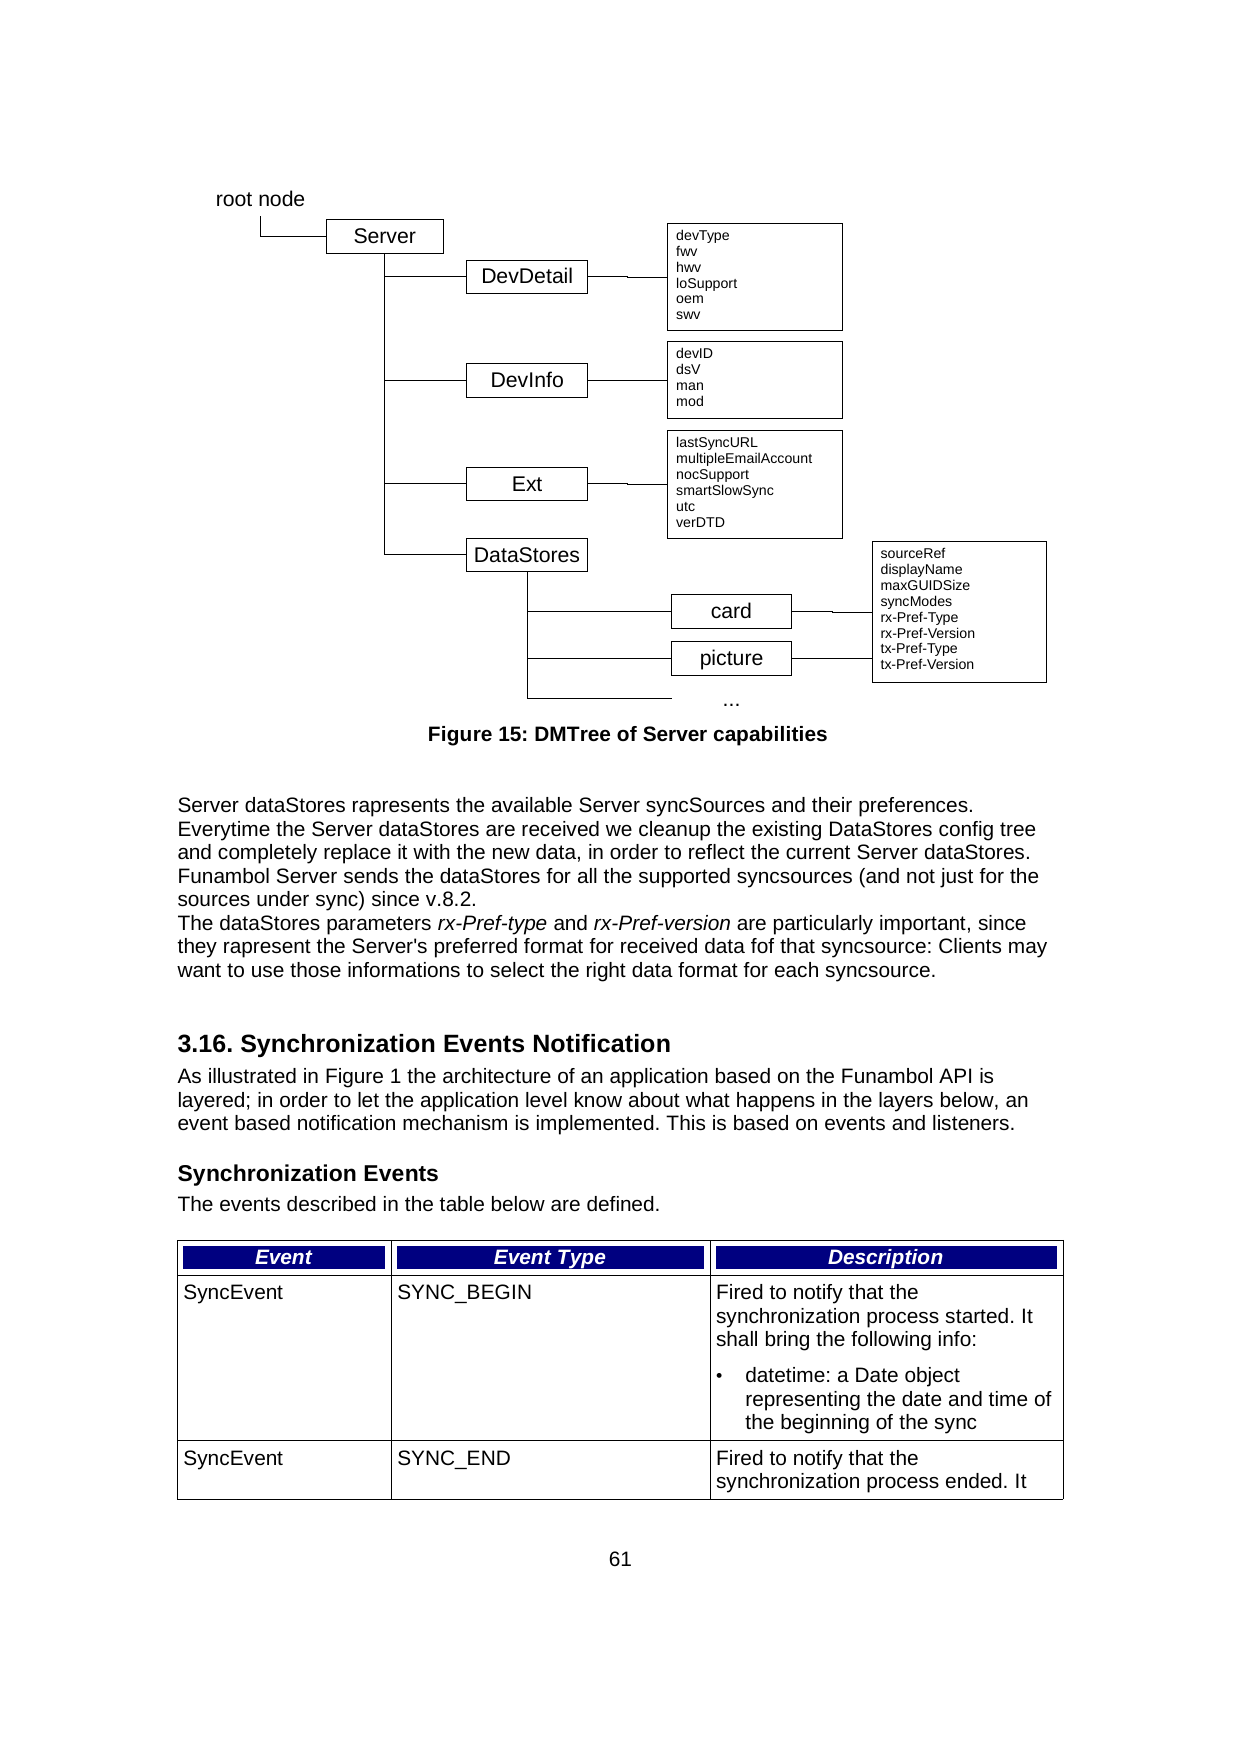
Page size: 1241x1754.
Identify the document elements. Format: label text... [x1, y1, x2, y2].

text The events described in the table below are defined. [177, 1192, 1063, 1216]
table_header Event [178, 1241, 391, 1275]
subtitle Synchronization Events Notification [177, 1030, 1063, 1058]
table_cell SyncEvent [178, 1441, 391, 1499]
table_cell Fired to notify that the synchronization process started. It shall bring the following info: datetime: a Date object representing the date and time of the beginning of the sync [711, 1276, 1063, 1440]
text Funambol Server sends the dataStores for all the supported syncsources (and not just for the sources under sync) since v.8.2. [177, 864, 1063, 911]
table_header Description [711, 1241, 1063, 1275]
table_cell SyncEvent [178, 1276, 391, 1440]
text Figure 15: DMTree of Server capabilities [200, 202, 1055, 746]
subtitle Synchronization Events [177, 1160, 1063, 1186]
table_header Event Type [392, 1241, 710, 1275]
text Server dataStores rapresents the available Server syncSources and their preferences. Everytime the Server dataStores are received we cleanup the existing DataStores config tree and completely replace it with the new data, in order to reflect the current Server dataStores. [177, 793, 1063, 864]
text As illustrated in Figure 1 the architecture of an application based on the Funambol API is layered; in order to let the application level know about what happens in the layers below, an event based notification mechanism is implemented. This is based on events and listeners. [177, 1064, 1063, 1135]
table_cell Fired to notify that the synchronization process ended. It [711, 1441, 1063, 1499]
table_cell SYNC_END [392, 1441, 710, 1499]
text The dataStores parameters rx-Pref-type and rx-Pref-version are particularly important, since they rapresent the Server's preferred format for received data fof that syncsource: Clients may want to use those informations to select the right data format for each syncsource. [177, 911, 1063, 982]
table_cell SYNC_BEGIN [392, 1276, 710, 1440]
